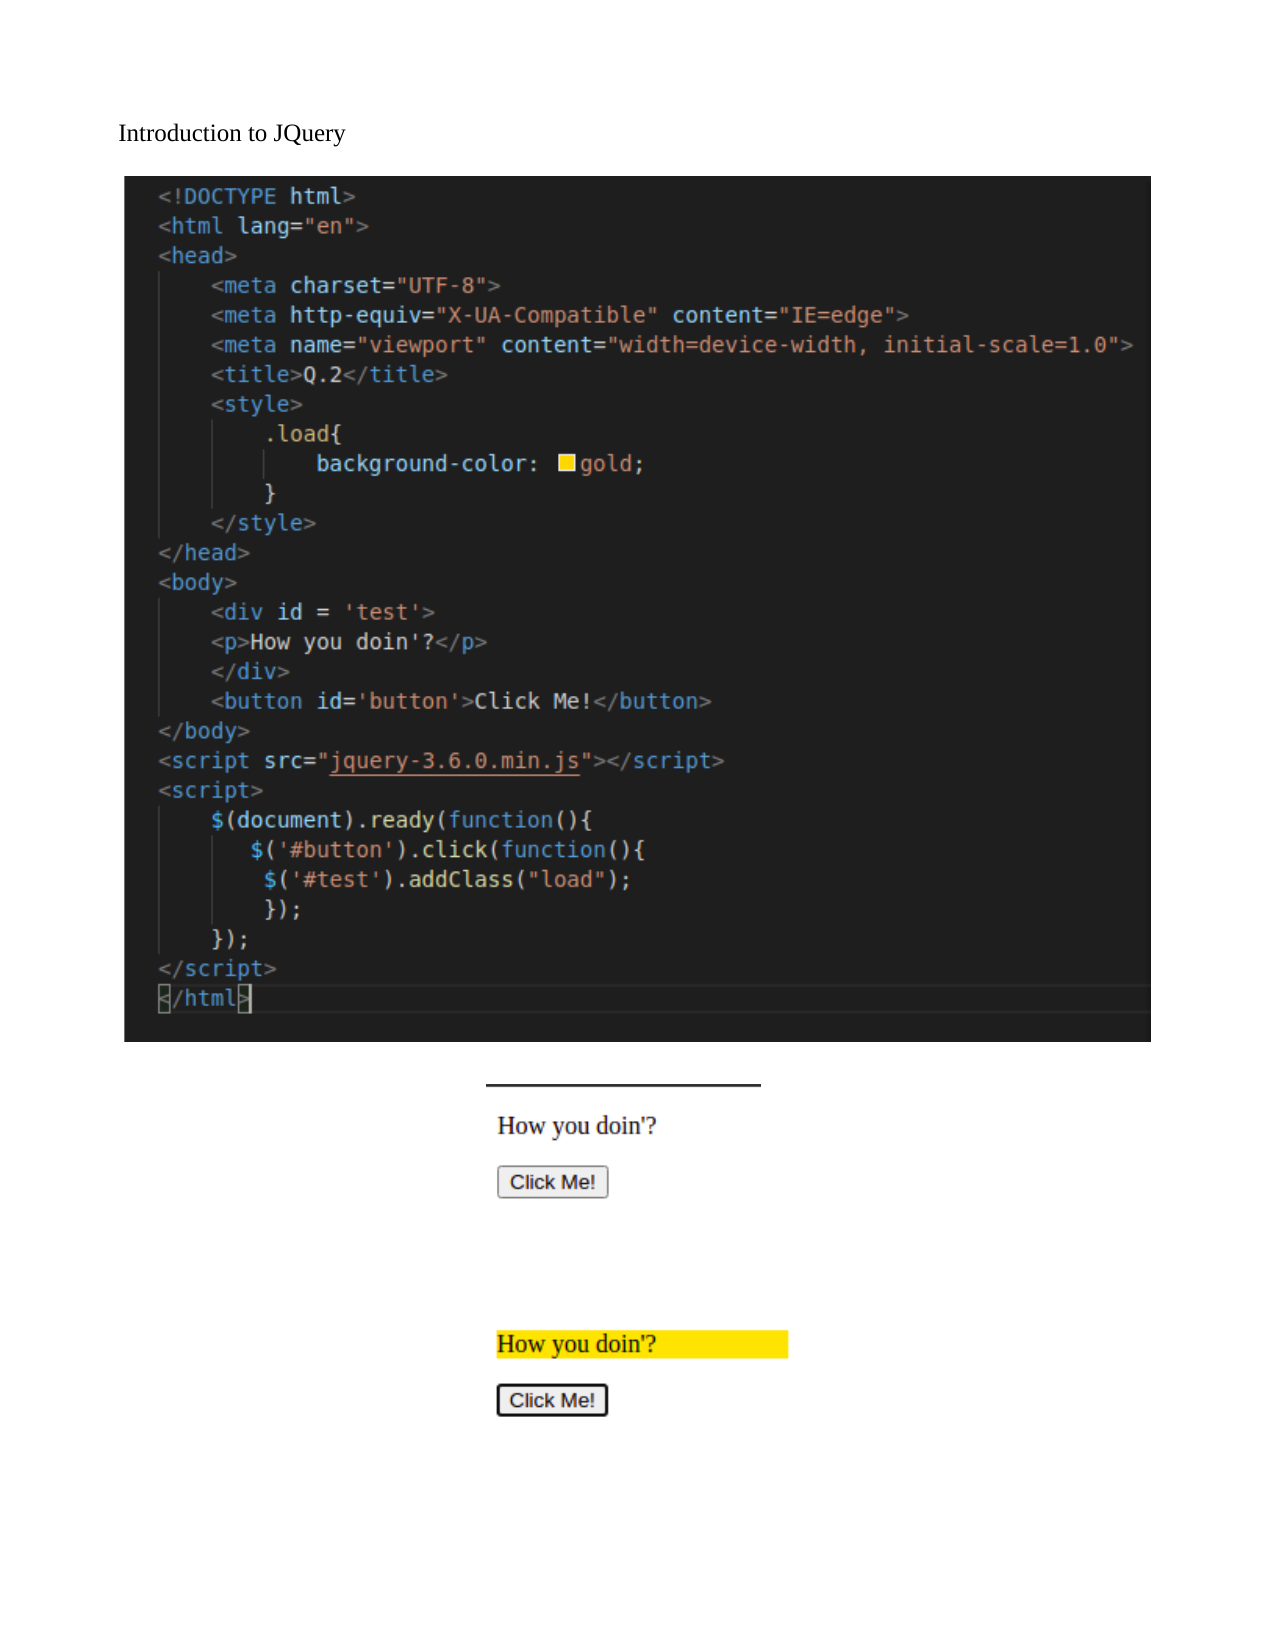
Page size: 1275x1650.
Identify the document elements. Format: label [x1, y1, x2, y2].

picture [486, 1084, 761, 1249]
picture [124, 176, 1151, 1042]
picture [486, 1310, 789, 1461]
